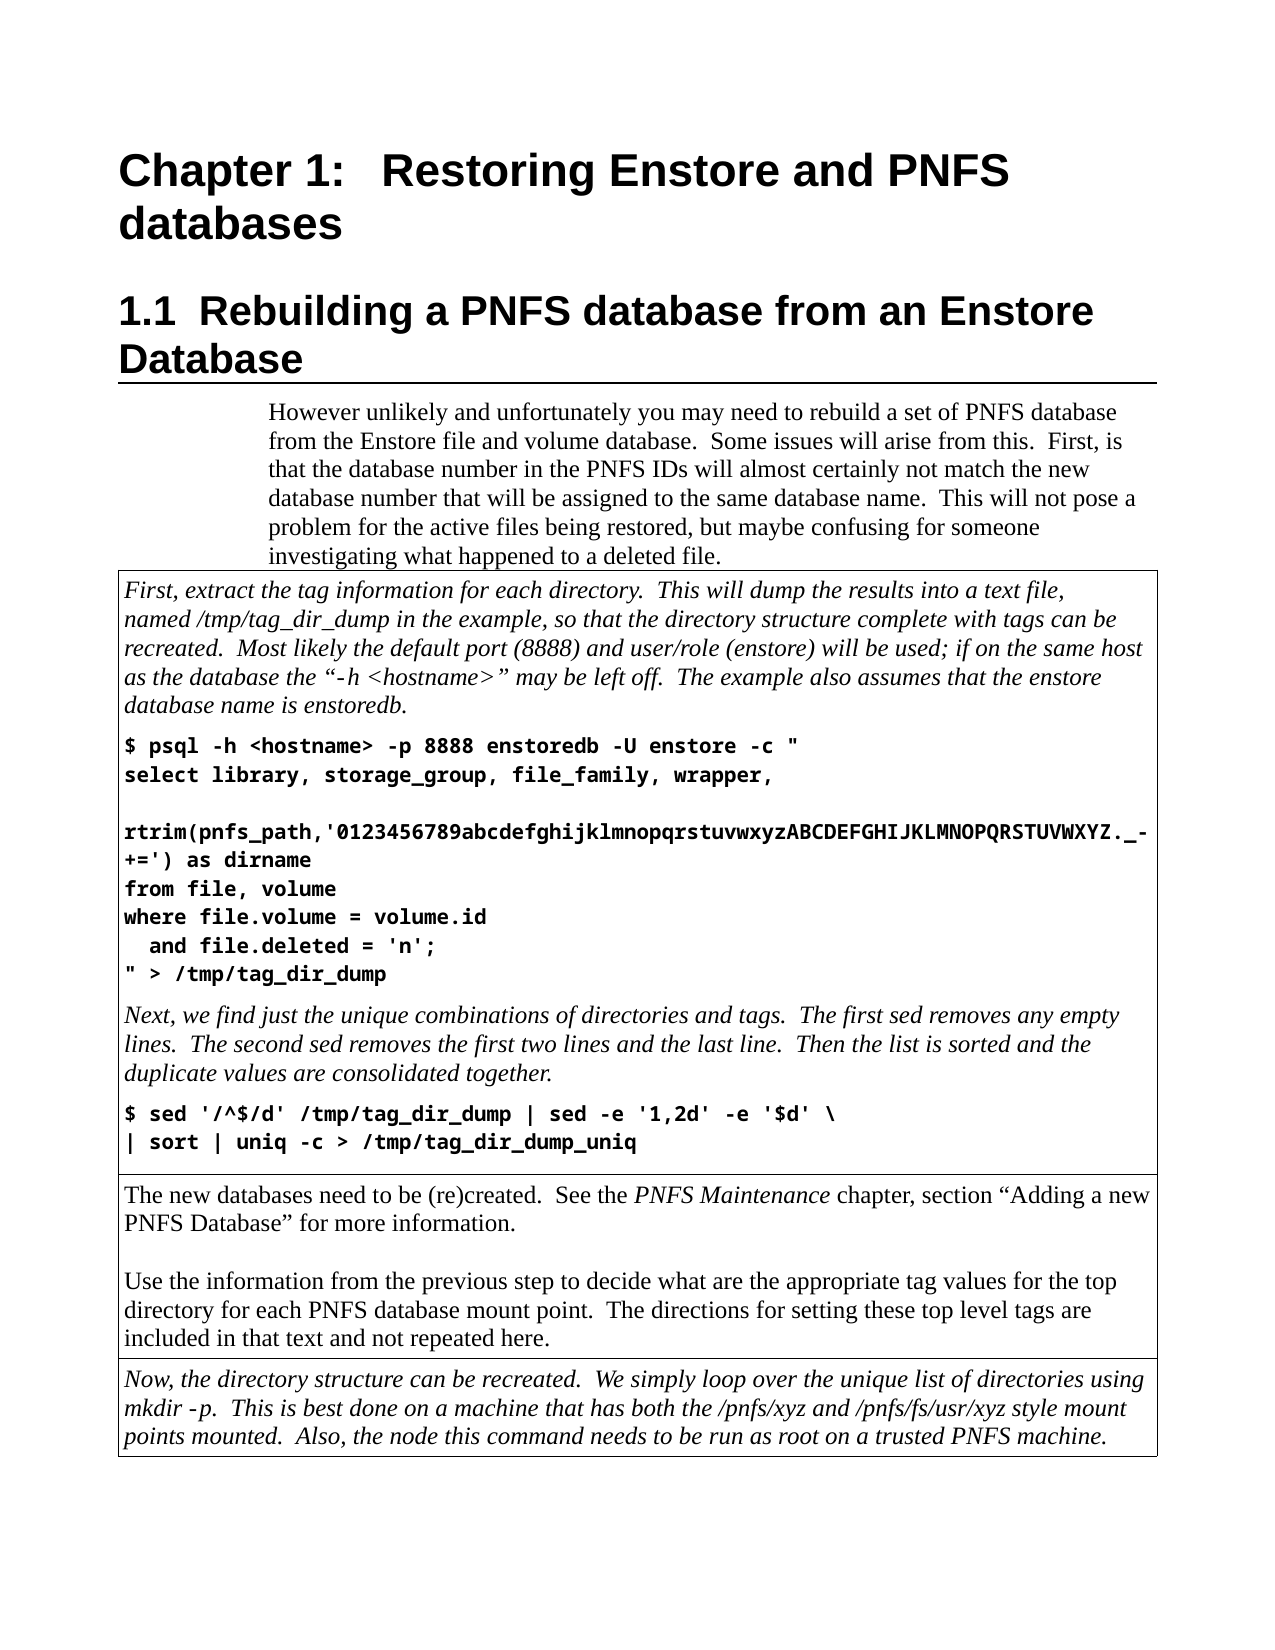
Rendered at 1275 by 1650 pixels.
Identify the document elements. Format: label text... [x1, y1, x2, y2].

text However unlikely and unfortunately you may need to rebuild a set of PNFS database from the Enstore file and volume database. Some issues will arise from this. First, is that the database number in the PNFS IDs will almost certainly not match the new database number that will be assigned to the same database name. This will not pose a problem for the active files being restored, but maybe confusing for someone investigating what happened to a deleted file. [268, 397, 1157, 569]
table_header First, extract the tag information for each directory. This will dump the results into a text file, named /tmp/tag_dir_dump in the example, so that the directory structure complete with tags can be recreated. Most likely the default port (8888) and user/role (enstore) will be used; if on the same host as the database the “‑h <hostname>” may be left off. The example also assumes that the enstore database name is enstoredb. $ psql ‑h <hostname> ‑p 8888 enstoredb ‑U enstore ‑c " select library, storage_group, file_family, wrapper, rtrim(pnfs_path,'0123456789abcdefghijklmnopqrstuvwxyzABCDEFGHIJKLMNOPQRSTUVWXYZ._-+=') as dirname from file, volume where file.volume = volume.id and file.deleted = 'n'; " > /tmp/tag_dir_dump Next, we find just the unique combinations of directories and tags. The first sed removes any empty lines. The second sed removes the first two lines and the last line. Then the list is sorted and the duplicate values are consolidated together. $ sed '/^$/d' /tmp/tag_dir_dump | sed ‑e '1,2d' ‑e '$d' \ | sort | uniq ‑c > /tmp/tag_dir_dump_uniq [119, 571, 1157, 1174]
table_cell The new databases need to be (re)created. See the PNFS Maintenance chapter, section “Adding a new PNFS Database” for more information. Use the information from the previous step to decide what are the appropriate tag values for the top directory for each PNFS database mount point. The directions for setting these top level tags are included in that text and not repeated here. [119, 1175, 1157, 1358]
table_cell Now, the directory structure can be recreated. We simply loop over the unique list of directories using mkdir ‑p. This is best done on a machine that has both the /pnfs/xyz and /pnfs/fs/usr/xyz style mount points mounted. Also, the node this command needs to be run as root on a trusted PNFS machine. [119, 1359, 1157, 1456]
subtitle Rebuilding a PNFS database from an Enstore Database [118, 287, 1157, 382]
subtitle Restoring Enstore and PNFS databases [118, 143, 1157, 249]
